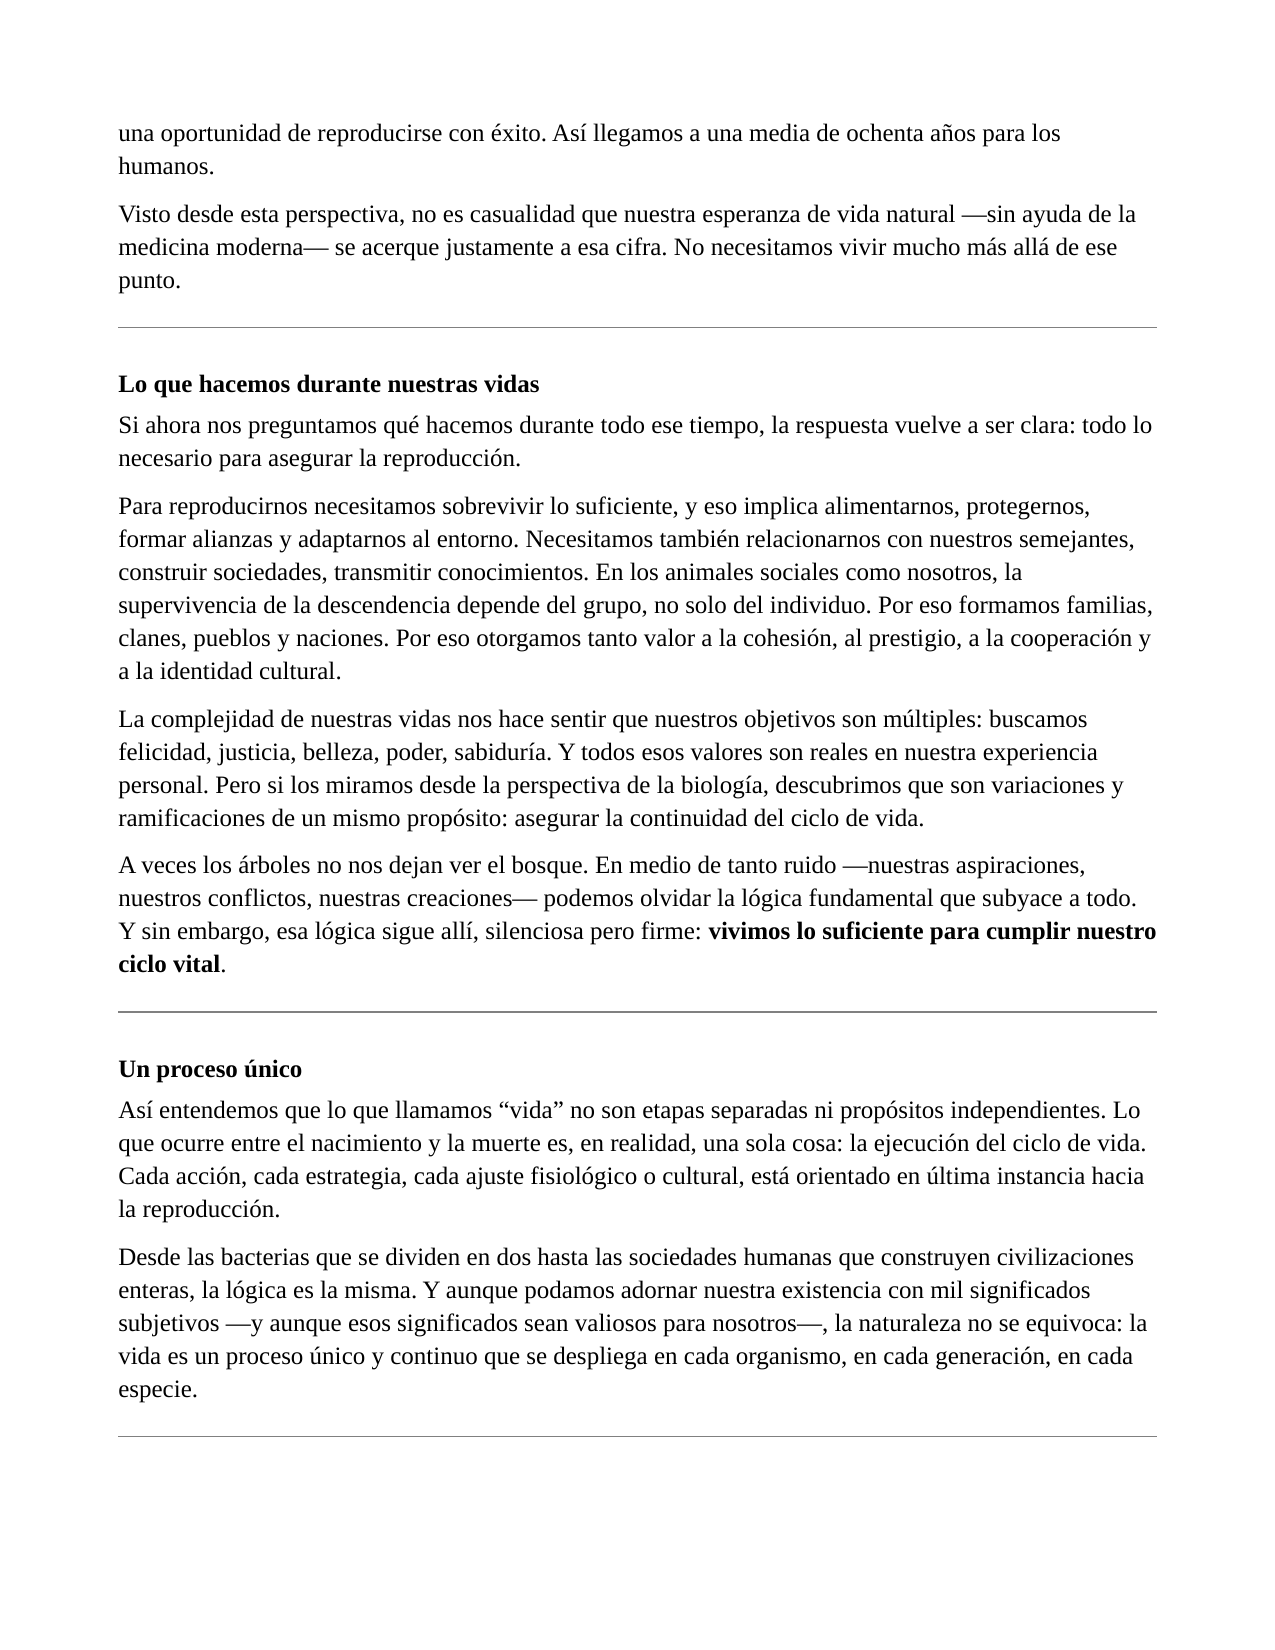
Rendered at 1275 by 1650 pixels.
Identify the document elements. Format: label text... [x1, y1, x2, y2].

text Así entendemos que lo que llamamos “vida” no son etapas separadas ni propósitos independientes. Lo que ocurre entre el nacimiento y la muerte es, en realidad, una sola cosa: la ejecución del ciclo de vida. Cada acción, cada estrategia, cada ajuste fisiológico o cultural, está orientado en última instancia hacia la reproducción. [118, 1095, 1157, 1223]
text Para reproducirnos necesitamos sobrevivir lo suficiente, y eso implica alimentarnos, protegernos, formar alianzas y adaptarnos al entorno. Necesitamos también relacionarnos con nuestros semejantes, construir sociedades, transmitir conocimientos. En los animales sociales como nosotros, la supervivencia de la descendencia depende del grupo, no solo del individuo. Por eso formamos familias, clanes, pueblos y naciones. Por eso otorgamos tanto valor a la cohesión, al prestigio, a la cooperación y a la identidad cultural. [118, 491, 1157, 685]
text una oportunidad de reproducirse con éxito. Así llegamos a una media de ochenta años para los humanos. [118, 118, 1157, 180]
text Visto desde esta perspectiva, no es casualidad que nuestra esperanza de vida natural —sin ayuda de la medicina moderna— se acerque justamente a esa cifra. No necesitamos vivir mucho más allá de ese punto. [118, 199, 1157, 293]
text A veces los árboles no nos dejan ver el bosque. En medio de tanto ruido —nuestras aspiraciones, nuestros conflictos, nuestras creaciones— podemos olvidar la lógica fundamental que subyace a todo. Y sin embargo, esa lógica sigue allí, silenciosa pero firme: vivimos lo suficiente para cumplir nuestro ciclo vital. [118, 850, 1157, 978]
subtitle Lo que hacemos durante nuestras vidas [118, 369, 1157, 398]
text Desde las bacterias que se dividen en dos hasta las sociedades humanas que construyen civilizaciones enteras, la lógica es la misma. Y aunque podamos adornar nuestra existencia con mil significados subjetivos —y aunque esos significados sean valiosos para nosotros—, la naturaleza no se equivoca: la vida es un proceso único y continuo que se despliega en cada organismo, en cada generación, en cada especie. [118, 1242, 1157, 1403]
text La complejidad de nuestras vidas nos hace sentir que nuestros objetivos son múltiples: buscamos felicidad, justicia, belleza, poder, sabiduría. Y todos esos valores son reales en nuestra experiencia personal. Pero si los miramos desde la perspectiva de la biología, descubrimos que son variaciones y ramificaciones de un mismo propósito: asegurar la continuidad del ciclo de vida. [118, 704, 1157, 832]
subtitle Un proceso único [118, 1054, 1157, 1083]
text Si ahora nos preguntamos qué hacemos durante todo ese tiempo, la respuesta vuelve a ser clara: todo lo necesario para asegurar la reproducción. [118, 410, 1157, 472]
